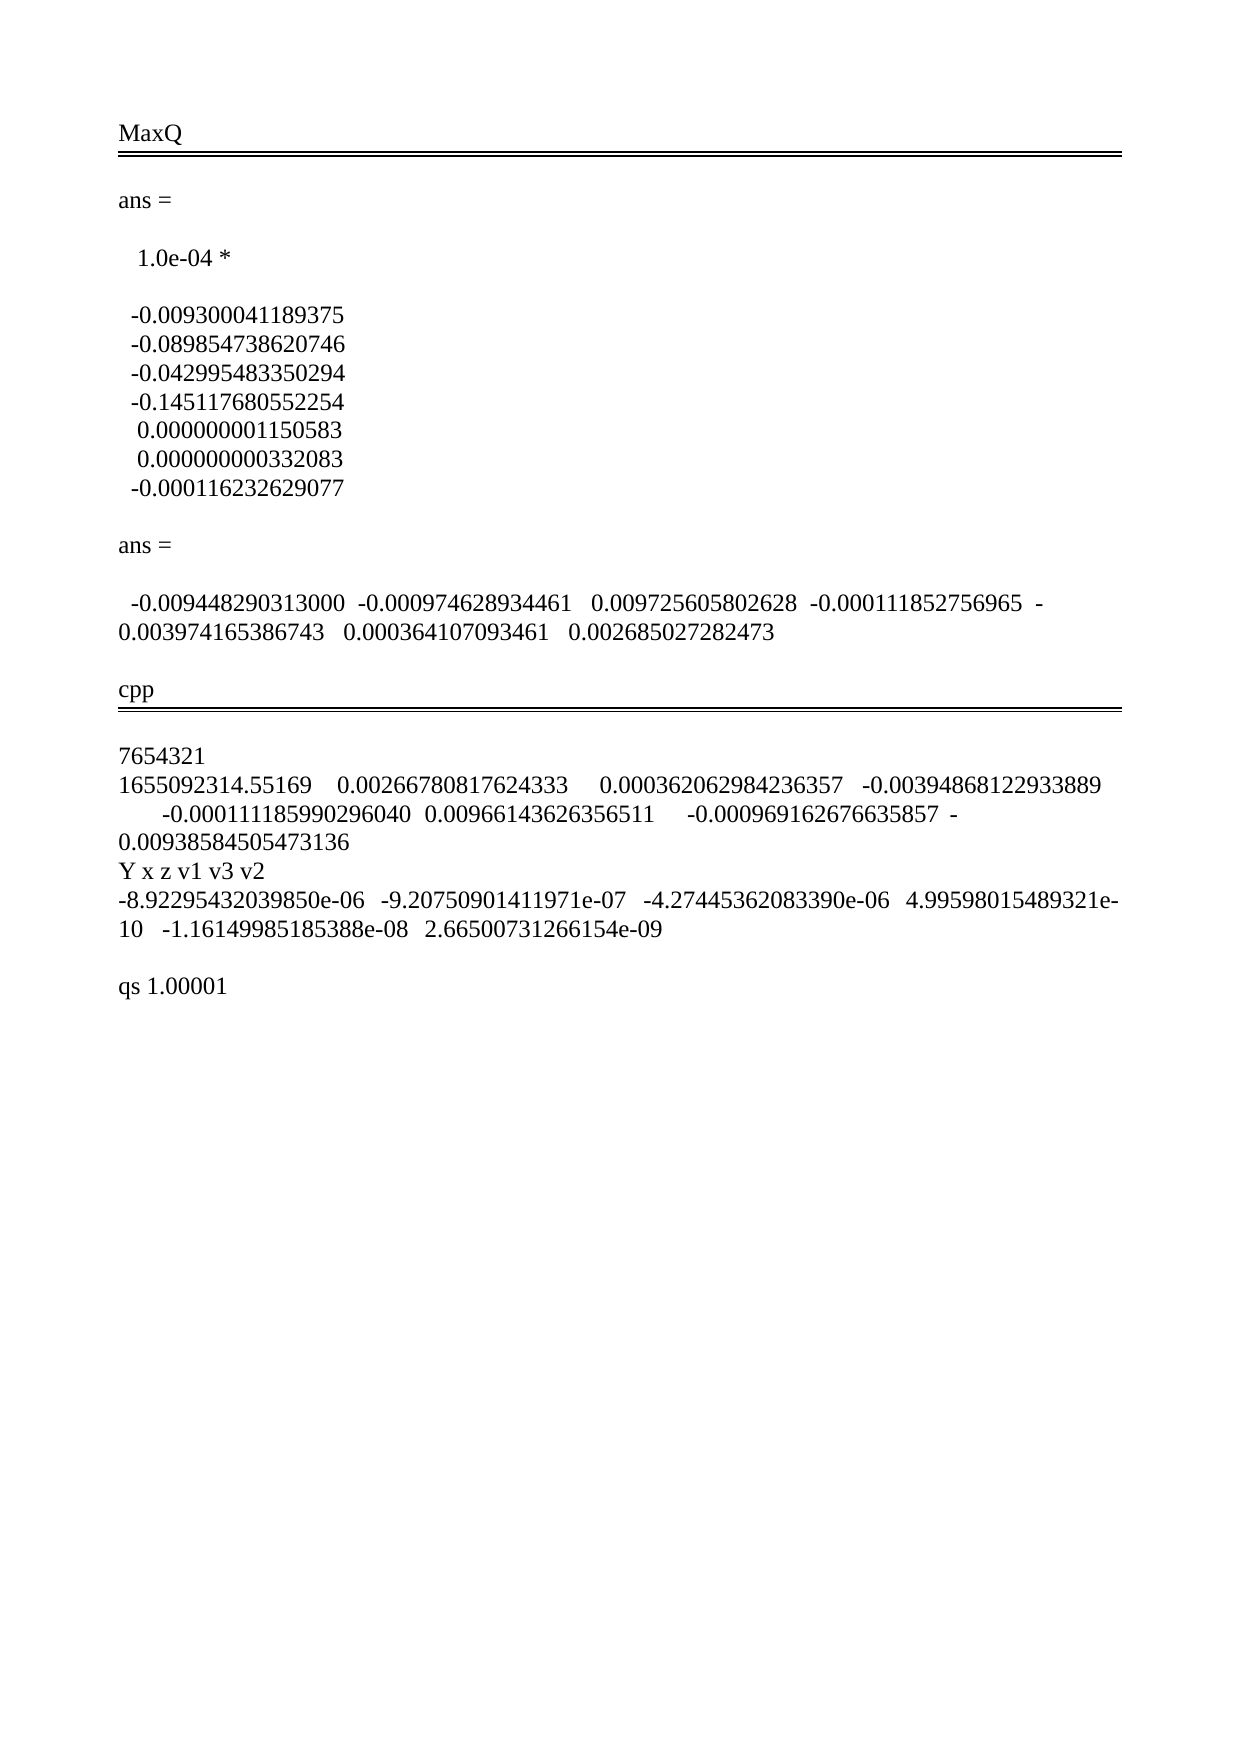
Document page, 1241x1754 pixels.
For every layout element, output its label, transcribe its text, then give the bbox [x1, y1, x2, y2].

text 1655092314.55169 0.00266780817624333 0.000362062984236357 -0.00394868122933889 -0.000111185990296040 0.00966143626356511 -0.000969162676635857 -0.00938584505473136 [118, 770, 1122, 856]
text -0.089854738620746 [118, 329, 1122, 358]
text 0.000000000332083 [118, 444, 1122, 473]
text ans = [118, 530, 1122, 559]
text 1.0e-04 * [118, 243, 1122, 272]
text -8.92295432039850e-06 -9.20750901411971e-07 -4.27445362083390e-06 4.99598015489321e-10 -1.16149985185388e-08 2.66500731266154e-09 [118, 885, 1122, 942]
text ans = [118, 185, 1122, 214]
text qs 1.00001 [118, 971, 1122, 1000]
text Y x z v1 v3 v2 [118, 856, 1122, 885]
text -0.009300041189375 [118, 300, 1122, 329]
text -0.145117680552254 [118, 387, 1122, 415]
text -0.042995483350294 [118, 358, 1122, 387]
text 7654321 [118, 741, 1122, 770]
text MaxQ [118, 118, 1122, 151]
text -0.000116232629077 [118, 473, 1122, 502]
text -0.009448290313000 -0.000974628934461 0.009725605802628 -0.000111852756965 -0.003974165386743 0.000364107093461 0.002685027282473 [118, 588, 1122, 645]
text 0.000000001150583 [118, 415, 1122, 444]
text cpp [118, 674, 1122, 707]
